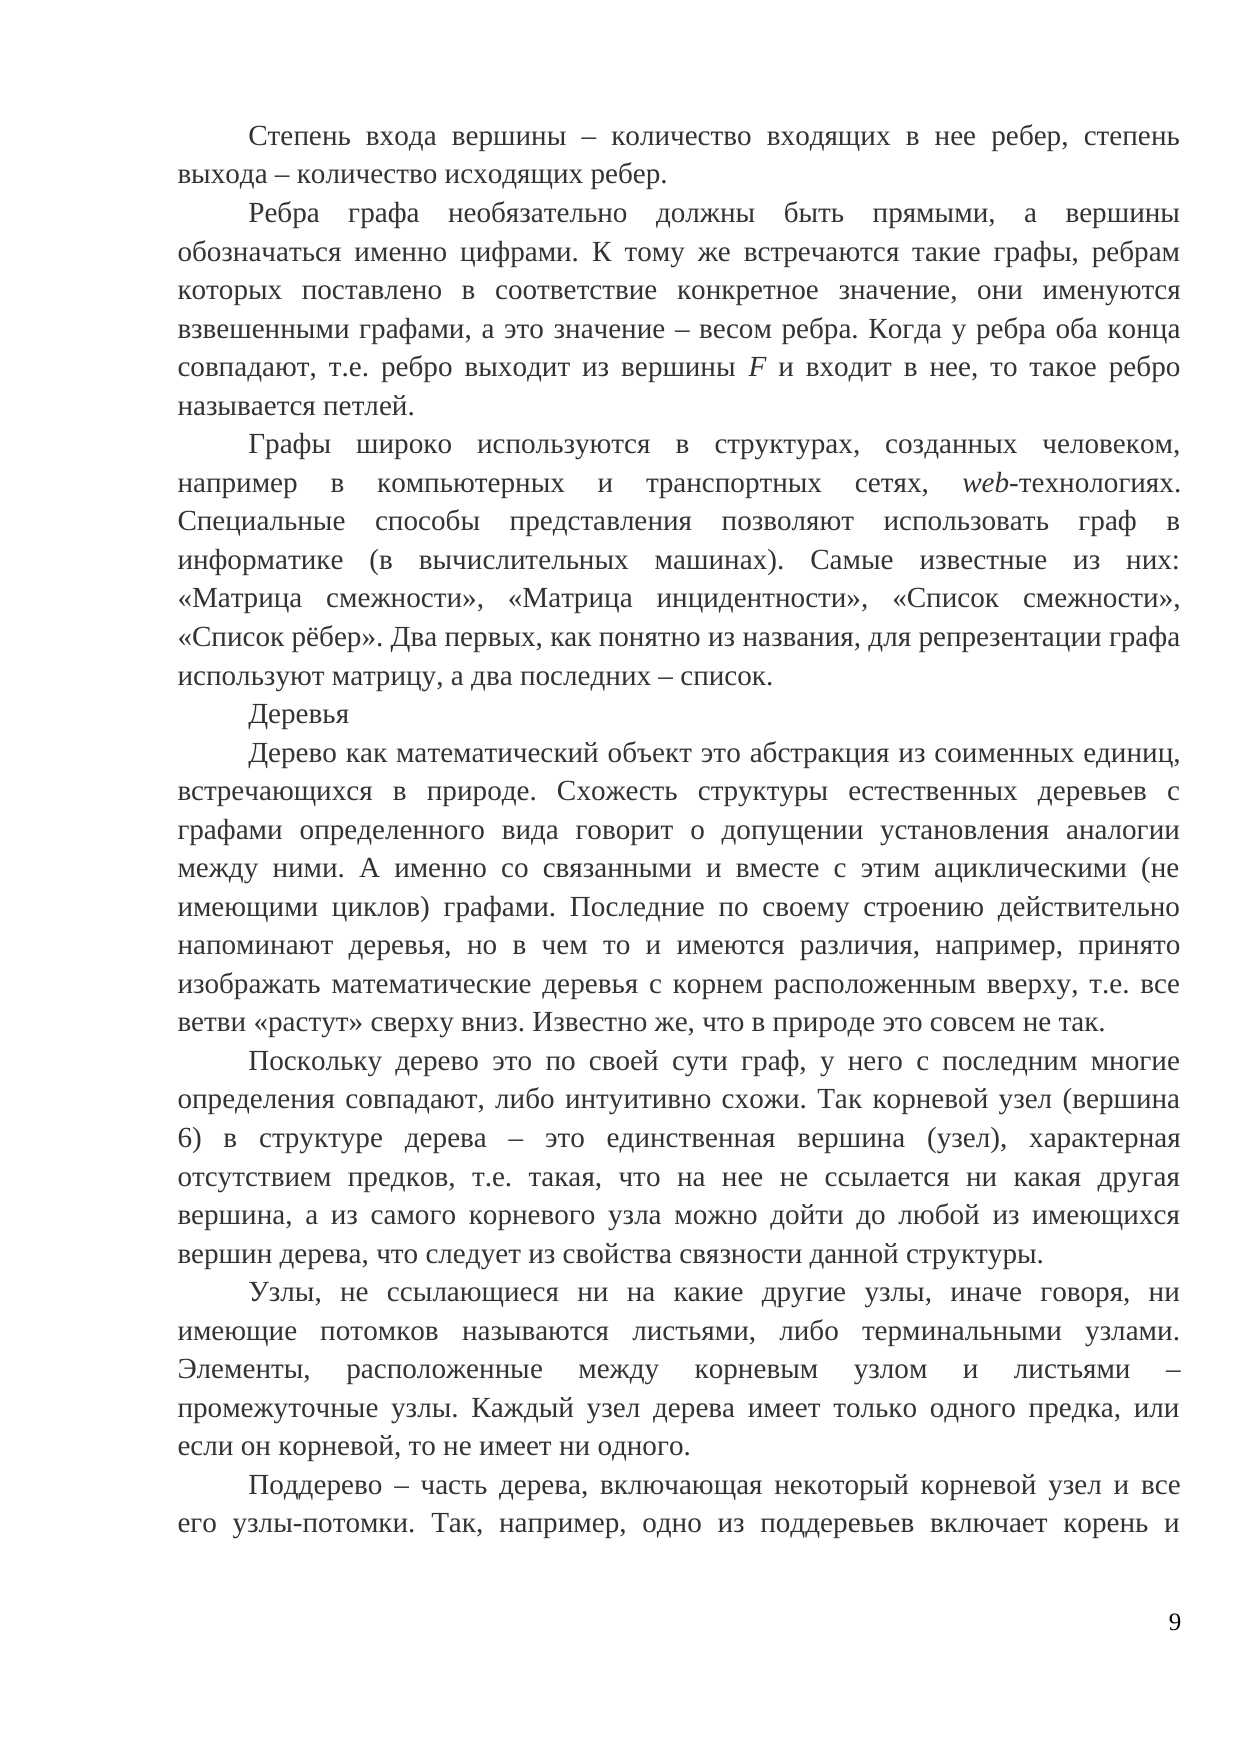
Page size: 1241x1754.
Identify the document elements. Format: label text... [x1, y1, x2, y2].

text Ребра графа необязательно должны быть прямыми, а вершины обозначаться именно цифрами. К тому же встречаются такие графы, ребрам которых поставлено в соответствие конкретное значение, они именуются взвешенными графами, а это значение – весом ребра. Когда у ребра оба конца совпадают, т.е. ребро выходит из вершины F и входит в нее, то такое ребро называется петлей. [177, 195, 1181, 421]
text Дерево как математический объект это абстракция из соименных единиц, встречающихся в природе. Схожесть структуры естественных деревьев с графами определенного вида говорит о допущении установления аналогии между ними. А именно со связанными и вместе с этим ациклическими (не имеющими циклов) графами. Последние по своему строению действительно напоминают деревья, но в чем то и имеются различия, например, принято изображать математические деревья с корнем расположенным вверху, т.е. все ветви «растут» сверху вниз. Известно же, что в природе это совсем не так. [177, 735, 1181, 1038]
text Узлы, не ссылающиеся ни на какие другие узлы, иначе говоря, ни имеющие потомков называются листьями, либо терминальными узлами. Элементы, расположенные между корневым узлом и листьями – промежуточные узлы. Каждый узел дерева имеет только одного предка, или если он корневой, то не имеет ни одного. [177, 1274, 1181, 1462]
text Поддерево – часть дерева, включающая некоторый корневой узел и все его узлы-потомки. Так, например, одно из поддеревьев включает корень и [177, 1467, 1181, 1539]
text Степень входа вершины – количество входящих в нее ребер, степень выхода – количество исходящих ребер. [177, 118, 1181, 190]
text Деревья [177, 696, 1181, 730]
text Графы широко используются в структурах, созданных человеком, например в компьютерных и транспортных сетях, web-технологиях. Специальные способы представления позволяют использовать граф в информатике (в вычислительных машинах). Самые известные из них: «Матрица смежности», «Матрица инцидентности», «Список смежности», «Список рёбер». Два первых, как понятно из названия, для репрезентации графа используют матрицу, а два последних – список. [177, 426, 1181, 691]
text Поскольку дерево это по своей сути граф, у него с последним многие определения совпадают, либо интуитивно схожи. Так корневой узел (вершина 6) в структуре дерева – это единственная вершина (узел), характерная отсутствием предков, т.е. такая, что на нее не ссылается ни какая другая вершина, а из самого корневого узла можно дойти до любой из имеющихся вершин дерева, что следует из свойства связности данной структуры. [177, 1043, 1181, 1269]
